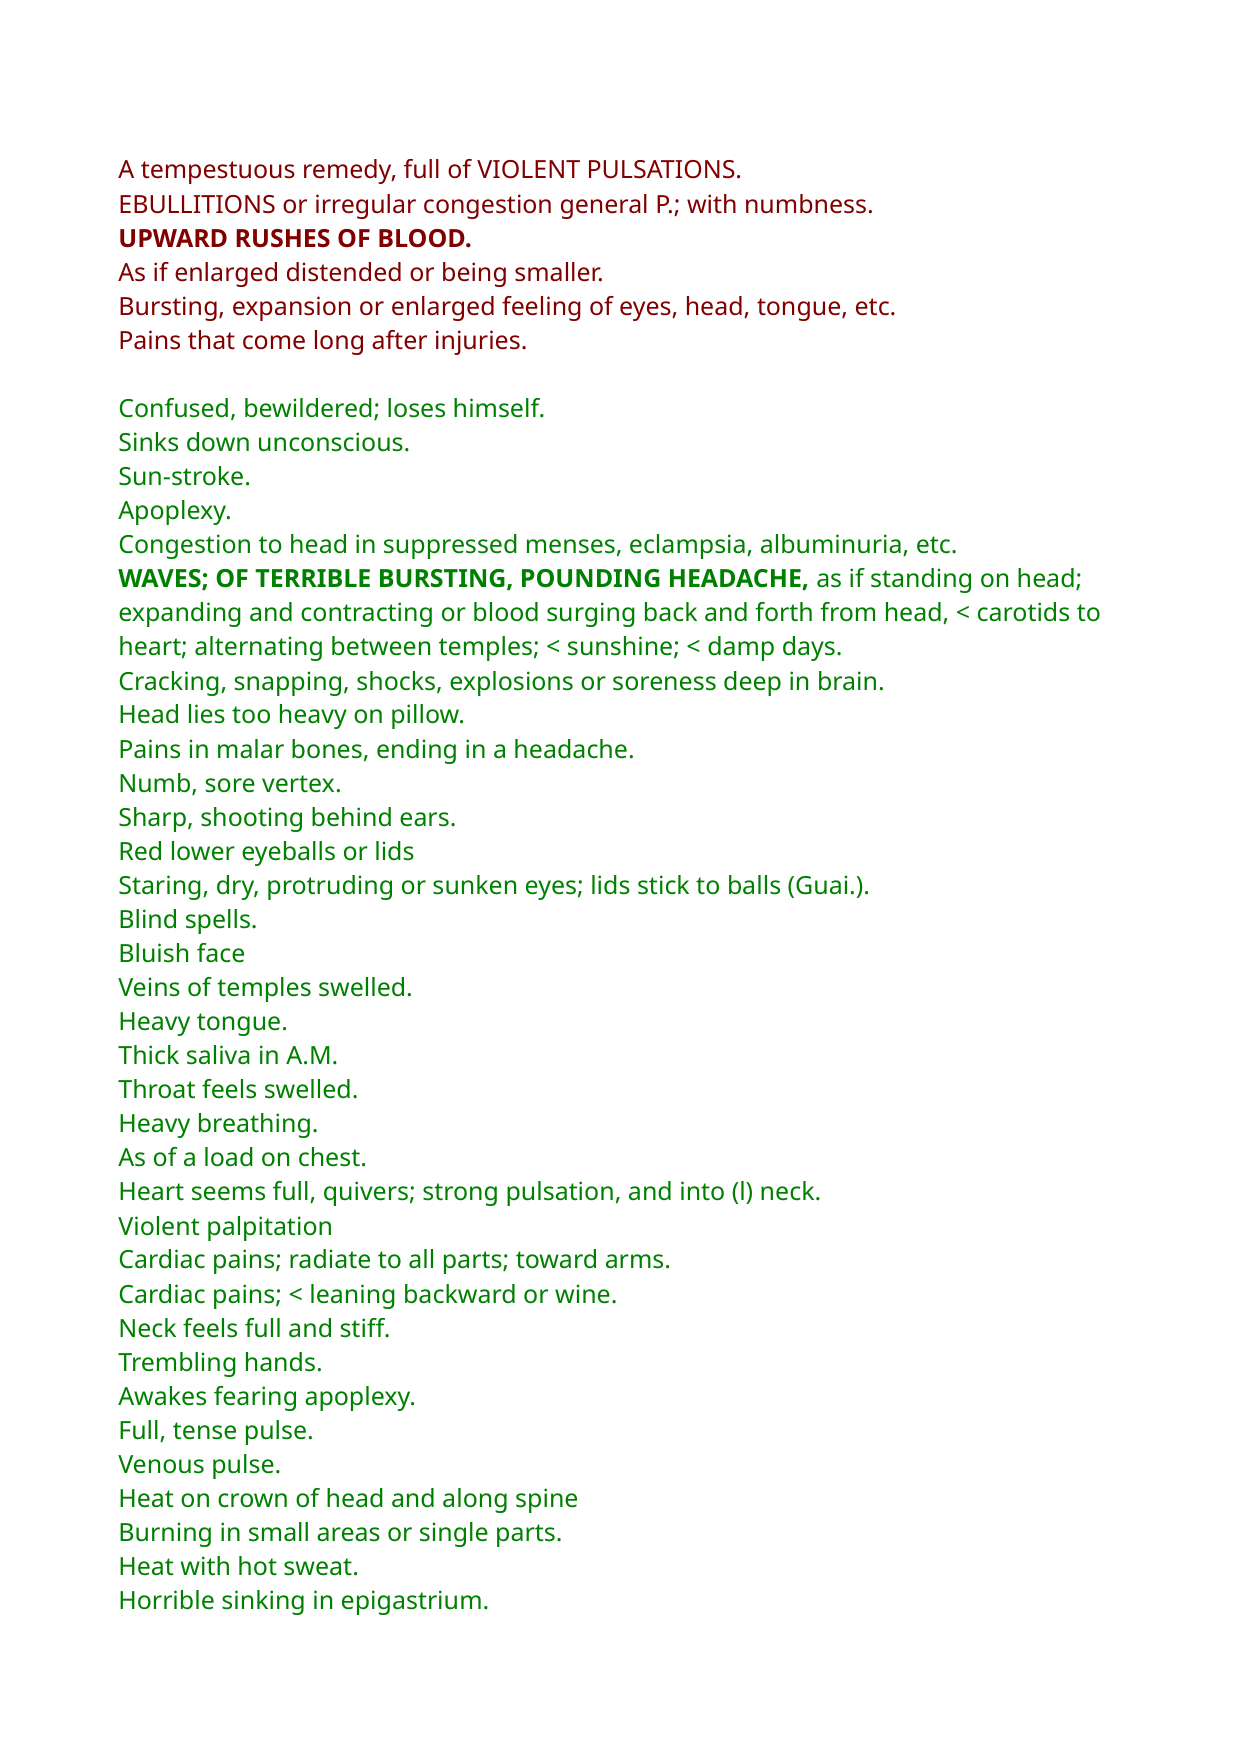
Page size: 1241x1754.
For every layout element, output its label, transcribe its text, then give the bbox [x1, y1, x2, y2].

text Awakes fearing apoplexy. [118, 1378, 1122, 1412]
text Cracking, snapping, shocks, explosions or soreness deep in brain. [118, 663, 1122, 697]
text Full, tense pulse. [118, 1412, 1122, 1447]
text Veins of temples swelled. [118, 970, 1122, 1004]
text Numb, sore vertex. [118, 765, 1122, 799]
text Heat with hot sweat. [118, 1549, 1122, 1583]
text UPWARD RUSHES OF BLOOD. [118, 220, 1122, 254]
text Heat on crown of head and along spine [118, 1481, 1122, 1515]
text Confused, bewildered; loses himself. [118, 391, 1122, 425]
text Cardiac pains; radiate to all parts; toward arms. [118, 1242, 1122, 1276]
text Bluish face [118, 936, 1122, 970]
text Thick saliva in A.M. [118, 1038, 1122, 1072]
text Red lower eyeballs or lids [118, 833, 1122, 867]
text Staring, dry, protruding or sunken eyes; lids stick to balls (Guai.). [118, 867, 1122, 902]
text A tempestuous remedy, full of VIOLENT PULSATIONS. [118, 152, 1122, 186]
text Horrible sinking in epigastrium. [118, 1583, 1122, 1617]
text Pains in malar bones, ending in a headache. [118, 731, 1122, 765]
text Apoplexy. [118, 493, 1122, 527]
text Bursting, expansion or enlarged feeling of eyes, head, tongue, etc. [118, 288, 1122, 322]
text Venous pulse. [118, 1447, 1122, 1481]
text Blind spells. [118, 902, 1122, 936]
text Throat feels swelled. [118, 1072, 1122, 1106]
text As if enlarged distended or being smaller. [118, 254, 1122, 288]
text Heart seems full, quivers; strong pulsation, and into (l) neck. [118, 1174, 1122, 1208]
text Heavy tongue. [118, 1004, 1122, 1038]
text Neck feels full and stiff. [118, 1310, 1122, 1344]
text Violent palpitation [118, 1208, 1122, 1242]
text As of a load on chest. [118, 1140, 1122, 1174]
text Pains that come long after injuries. [118, 322, 1122, 357]
text Trembling hands. [118, 1344, 1122, 1378]
text Burning in small areas or single parts. [118, 1515, 1122, 1549]
text EBULLITIONS or irregular congestion general P.; with numbness. [118, 186, 1122, 220]
text Cardiac pains; < leaning backward or wine. [118, 1276, 1122, 1310]
text WAVES; OF TERRIBLE BURSTING, POUNDING HEADACHE, as if standing on head; expanding and contracting or blood surging back and forth from head, < carotids to heart; alternating between temples; < sunshine; < damp days. [118, 561, 1122, 663]
text Heavy breathing. [118, 1106, 1122, 1140]
text Head lies too heavy on pillow. [118, 697, 1122, 731]
text Sharp, shooting behind ears. [118, 799, 1122, 833]
text Sinks down unconscious. [118, 425, 1122, 459]
text Congestion to head in suppressed menses, eclampsia, albuminuria, etc. [118, 527, 1122, 561]
text Sun-stroke. [118, 459, 1122, 493]
